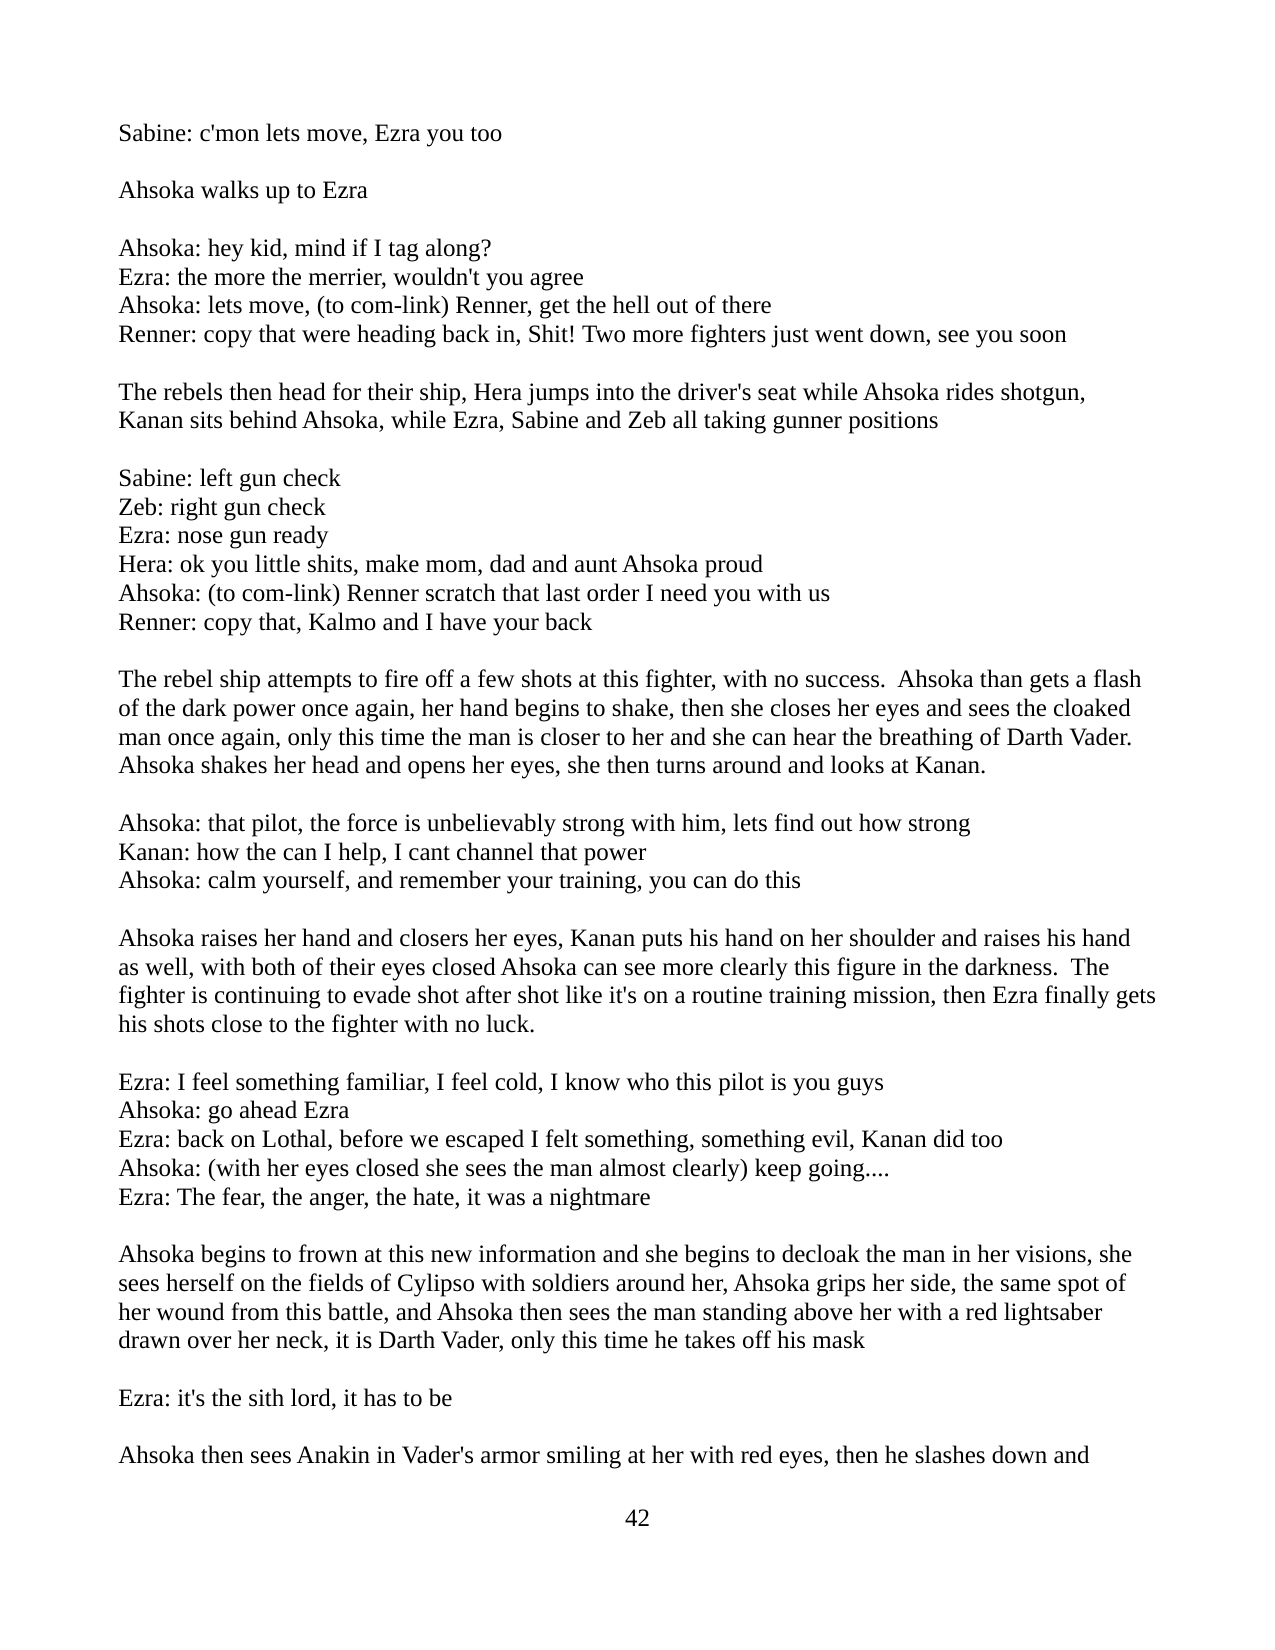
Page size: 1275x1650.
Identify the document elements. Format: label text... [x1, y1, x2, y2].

text Ahsoka: (to com-link) Renner scratch that last order I need you with us [118, 578, 1157, 607]
text Zeb: right gun check [118, 492, 1157, 521]
text The rebels then head for their ship, Hera jumps into the driver's seat while Ahsoka rides shotgun, Kanan sits behind Ahsoka, while Ezra, Sabine and Zeb all taking gunner positions [118, 377, 1157, 434]
text Ezra: The fear, the anger, the hate, it was a nightmare [118, 1182, 1157, 1211]
text Ezra: it's the sith lord, it has to be [118, 1383, 1157, 1412]
text Renner: copy that, Kalmo and I have your back [118, 607, 1157, 636]
text Ahsoka walks up to Ezra [118, 176, 1157, 204]
text Ezra: back on Lothal, before we escaped I felt something, something evil, Kanan did too [118, 1124, 1157, 1153]
text Ahsoka begins to frown at this new information and she begins to decloak the man in her visions, she sees herself on the fields of Cylipso with soldiers around her, Ahsoka grips her side, the same spot of her wound from this battle, and Ahsoka then sees the man standing above her with a red lightsaber drawn over her neck, it is Darth Vader, only this time he takes off his mask [118, 1239, 1157, 1354]
text Ahsoka raises her hand and closers her eyes, Kanan puts his hand on her shoulder and raises his hand as well, with both of their eyes closed Ahsoka can see more clearly this figure in the darkness. The fighter is continuing to evade shot after shot like it's on a routine training mission, then Ezra finally gets his shots close to the fighter with no luck. [118, 923, 1157, 1038]
text Ahsoka: that pilot, the force is unbelievably strong with him, lets find out how strong [118, 808, 1157, 837]
text Renner: copy that were heading back in, Shit! Two more fighters just went down, see you soon [118, 319, 1157, 348]
text Hera: ok you little shits, make mom, dad and aunt Ahsoka proud [118, 549, 1157, 578]
text Ezra: nose gun ready [118, 521, 1157, 549]
text Kanan: how the can I help, I cant channel that power [118, 837, 1157, 866]
text Ahsoka then sees Anakin in Vader's armor smiling at her with red eyes, then he slashes down and [118, 1441, 1157, 1469]
text Ahsoka: (with her eyes closed she sees the man almost clearly) keep going.... [118, 1153, 1157, 1182]
text Sabine: left gun check [118, 463, 1157, 492]
text The rebel ship attempts to fire off a few shots at this fighter, with no success. Ahsoka than gets a flash of the dark power once again, her hand begins to shake, then she closes her eyes and sees the cloaked man once again, only this time the man is closer to her and she can hear the breathing of Darth Vader. Ahsoka shakes her head and opens her eyes, she then turns around and looks at Kanan. [118, 664, 1157, 779]
text Ahsoka: hey kid, mind if I tag along? [118, 233, 1157, 262]
text Ezra: I feel something familiar, I feel cold, I know who this pilot is you guys [118, 1067, 1157, 1096]
text Ahsoka: calm yourself, and remember your training, you can do this [118, 866, 1157, 894]
text Ezra: the more the merrier, wouldn't you agree [118, 262, 1157, 291]
text Sabine: c'mon lets move, Ezra you too [118, 118, 1157, 147]
text Ahsoka: go ahead Ezra [118, 1096, 1157, 1124]
text Ahsoka: lets move, (to com-link) Renner, get the hell out of there [118, 291, 1157, 319]
